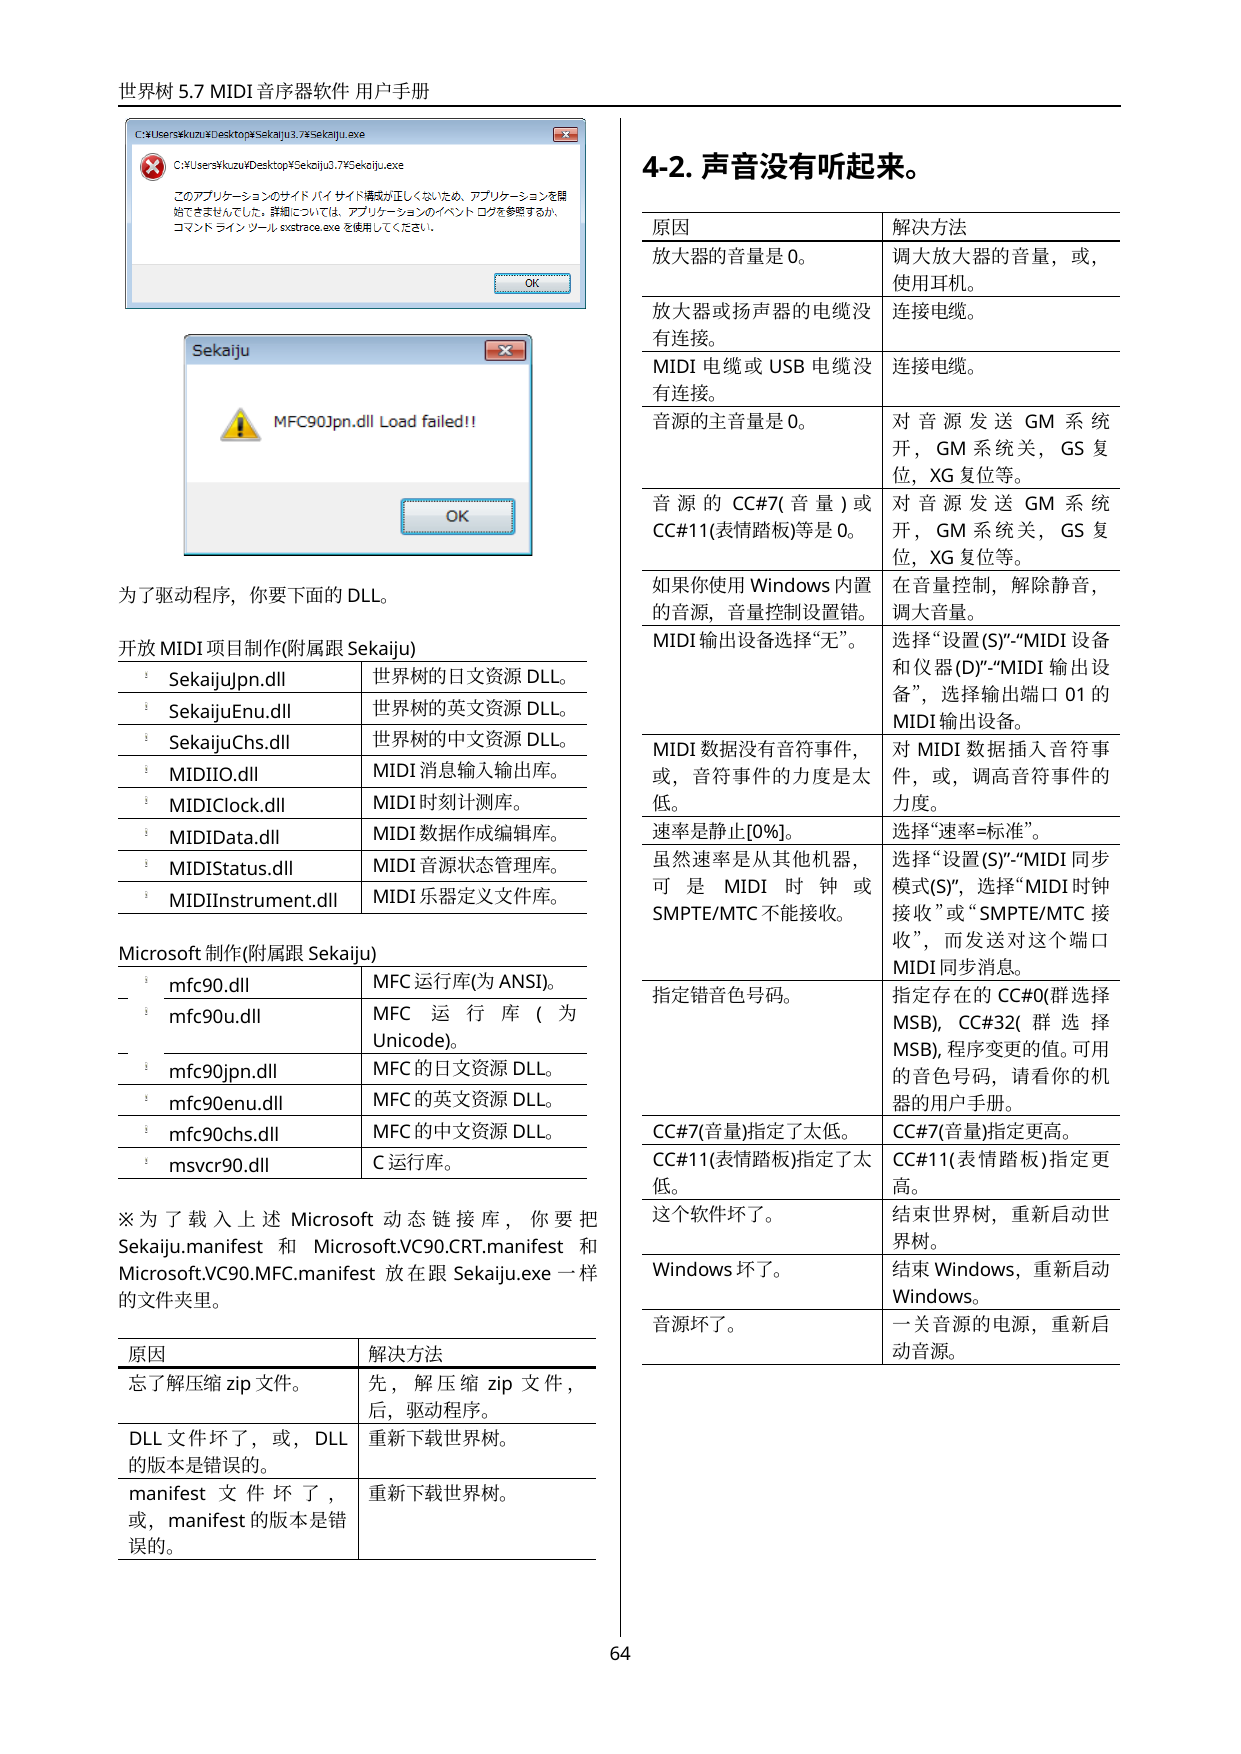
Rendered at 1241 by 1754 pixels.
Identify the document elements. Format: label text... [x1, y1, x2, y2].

table_cell mfc90enu.dll [118, 1085, 361, 1115]
text 开放MIDI项目制作(附属跟Sekaiju) [118, 634, 598, 661]
table_cell 重新下载世界树。 [359, 1479, 596, 1559]
table_cell MFC运行库(为Unicode)。 [362, 999, 587, 1052]
table_cell 放大器或扬声器的电缆没有连接。 [642, 297, 882, 351]
table_cell msvcr90.dll [118, 1148, 361, 1178]
text 为了驱动程序，你要下面的DLL。 [118, 581, 598, 608]
table_header 世界树的日文资源DLL。 [362, 662, 587, 692]
table_cell Windows坏了。 [642, 1255, 882, 1308]
subtitle 4-2. 声音没有听起来。 [642, 144, 1122, 186]
table_cell mfc90u.dll [118, 999, 361, 1052]
table_cell 这个软件坏了。 [642, 1200, 882, 1253]
table_cell 如果你使用Windows内置的音源，音量控制设置错。 [642, 571, 882, 624]
table_header 解决方法 [883, 213, 1120, 239]
table_cell MIDIClock.dll [118, 788, 361, 818]
table_cell MIDI时刻计测库。 [362, 788, 587, 818]
table_cell 调大放大器的音量，或，使用耳机。 [883, 242, 1120, 296]
table_cell MIDIIO.dll [118, 756, 361, 787]
text Microsoft制作(附属跟Sekaiju) [118, 939, 598, 966]
table_cell C运行库。 [362, 1148, 587, 1178]
table_cell 选择“速率=标准”。 [883, 817, 1120, 843]
table_cell MIDI乐器定义文件库。 [362, 882, 587, 912]
table_cell 选择“设置(S)”-“MIDI同步模式(S)”，选择“MIDI时钟接收”或“SMPTE/MTC接收”，而发送对这个端口MIDI同步消息。 [883, 845, 1120, 979]
table_header mfc90.dll [118, 967, 361, 997]
picture [125, 118, 586, 309]
table_cell 重新下载世界树。 [359, 1424, 596, 1477]
table_cell 结束世界树，重新启动世界树。 [883, 1200, 1120, 1253]
table_cell 音源的主音量是0。 [642, 407, 882, 488]
table_cell 世界树的中文资源DLL。 [362, 725, 587, 755]
table_cell MFC的中文资源DLL。 [362, 1116, 587, 1147]
table_cell MIDI数据作成编辑库。 [362, 819, 587, 849]
table_cell 指定错音色号码。 [642, 981, 882, 1115]
table_cell MIDI输出设备选择“无”。 [642, 626, 882, 733]
table_cell 对音源发送GM系统开，GM系统关，GS复位，XG复位等。 [883, 407, 1120, 488]
table_cell 连接电缆。 [883, 352, 1120, 406]
picture [183, 334, 533, 556]
table_cell 音源的CC#7(音量)或CC#11(表情踏板)等是0。 [642, 489, 882, 569]
table_cell 先，解压缩zip文件，后，驱动程序。 [359, 1369, 596, 1422]
table_cell MFC的日文资源DLL。 [362, 1054, 587, 1084]
table_cell MFC的英文资源DLL。 [362, 1085, 587, 1115]
table_cell 对音源发送GM系统开，GM系统关，GS复位，XG复位等。 [883, 489, 1120, 569]
table_cell MIDIStatus.dll [118, 851, 361, 881]
table_cell 指定存在的CC#0(群选择MSB), CC#32(群选择MSB), 程序变更的值。可用的音色号码，请看你的机器的用户手册。 [883, 981, 1120, 1115]
table_cell MIDI数据没有音符事件，或，音符事件的力度是太低。 [642, 735, 882, 816]
table_cell mfc90chs.dll [118, 1116, 361, 1147]
table_cell 放大器的音量是0。 [642, 242, 882, 296]
table_cell CC#7(音量)指定更高。 [883, 1116, 1120, 1143]
table_cell CC#7(音量)指定了太低。 [642, 1116, 882, 1143]
table_cell 结束Windows，重新启动Windows。 [883, 1255, 1120, 1308]
table_cell 忘了解压缩zip文件。 [118, 1369, 358, 1422]
table_cell 音源坏了。 [642, 1310, 882, 1363]
table_cell 一关音源的电源，重新启动音源。 [883, 1310, 1120, 1363]
table_cell 选择“设置(S)”-“MIDI设备和仪器(D)”-“MIDI输出设备”，选择输出端口01的MIDI输出设备。 [883, 626, 1120, 733]
table_cell 速率是静止[0%]。 [642, 817, 882, 843]
table_cell MIDIData.dll [118, 819, 361, 849]
table_cell 世界树的英文资源DLL。 [362, 693, 587, 724]
table_cell mfc90jpn.dll [118, 1054, 361, 1084]
table_cell MIDIInstrument.dll [118, 882, 361, 912]
table_cell MIDI消息输入输出库。 [362, 756, 587, 787]
table_cell 虽然速率是从其他机器，可是MIDI时钟或SMPTE/MTC不能接收。 [642, 845, 882, 979]
table_header 解决方法 [359, 1339, 596, 1366]
table_cell 对MIDI数据插入音符事件，或，调高音符事件的力度。 [883, 735, 1120, 816]
text ※为了载入上述Microsoft动态链接库，你要把Sekaiju.manifest和Microsoft.VC90.CRT.manifest和Microsoft.VC90.MFC.manifest 放在跟Sekaiju.exe一样的文件夹里。 [118, 1205, 598, 1313]
table_cell 连接电缆。 [883, 297, 1120, 351]
table_cell 在音量控制，解除静音，调大音量。 [883, 571, 1120, 624]
table_header SekaijuJpn.dll [118, 662, 361, 692]
table_cell SekaijuChs.dll [118, 725, 361, 755]
table_header MFC运行库(为ANSI)。 [362, 967, 587, 997]
table_cell CC#11(表情踏板)指定了太低。 [642, 1145, 882, 1198]
table_cell SekaijuEnu.dll [118, 693, 361, 724]
table_cell MIDI音源状态管理库。 [362, 851, 587, 881]
table_cell DLL文件坏了，或，DLL的版本是错误的。 [118, 1424, 358, 1477]
table_cell CC#11(表情踏板)指定更高。 [883, 1145, 1120, 1198]
table_header 原因 [118, 1339, 358, 1366]
table_cell MIDI电缆或USB电缆没有连接。 [642, 352, 882, 406]
table_cell manifest文件坏了，或，manifest的版本是错误的。 [118, 1479, 358, 1559]
table_header 原因 [642, 213, 882, 239]
